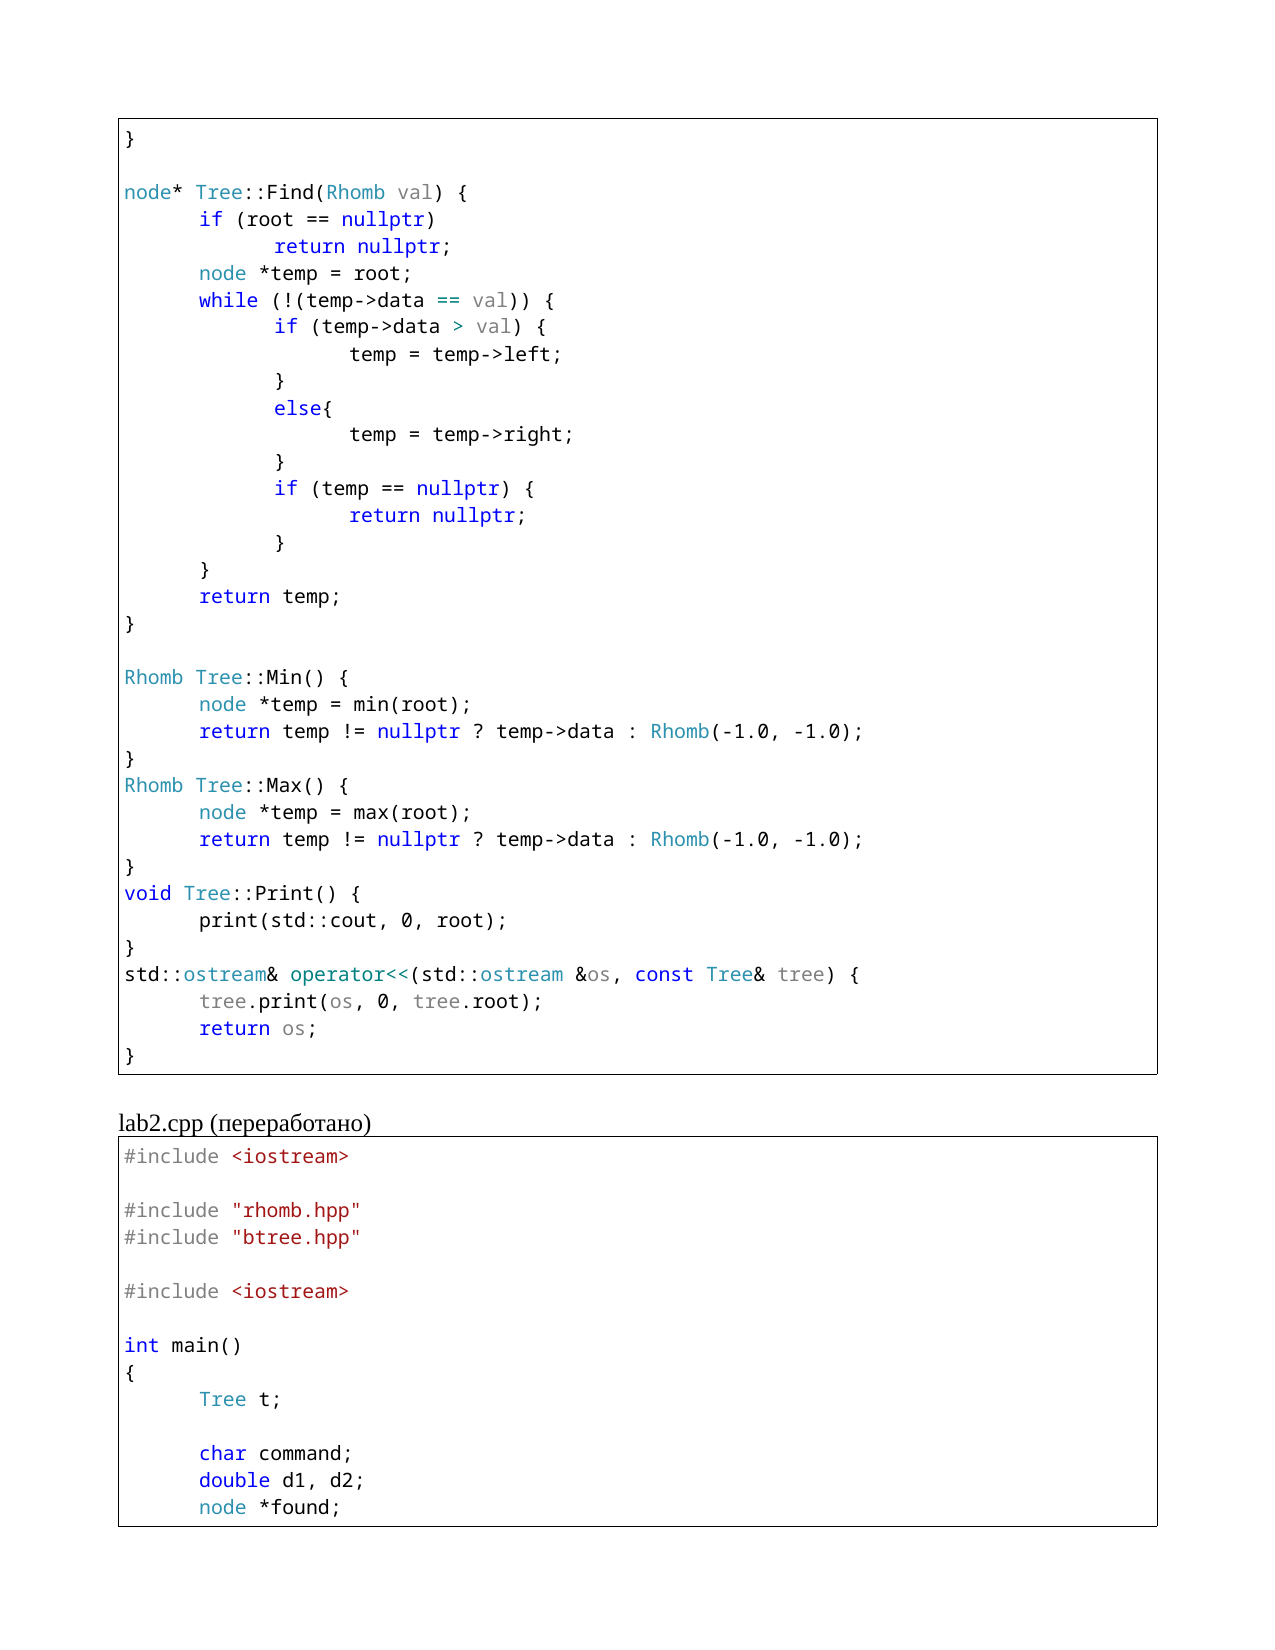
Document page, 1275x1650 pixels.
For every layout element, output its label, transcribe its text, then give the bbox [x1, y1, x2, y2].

text lab2.cpp (переработано) [118, 1108, 1157, 1136]
table_header #include <iostream> #include "rhomb.hpp" #include "btree.hpp" #include <iostream> int main() { Tree t; char command; double d1, d2; node *found; [119, 1137, 1157, 1526]
table_header } node* Tree::Find(Rhomb val) { if (root == nullptr) return nullptr; node *temp = root; while (!(temp->data == val)) { if (temp->data > val) { temp = temp->left; } else{ temp = temp->right; } if (temp == nullptr) { return nullptr; } } return temp; } Rhomb Tree::Min() { node *temp = min(root); return temp != nullptr ? temp->data : Rhomb(-1.0, -1.0); } Rhomb Tree::Max() { node *temp = max(root); return temp != nullptr ? temp->data : Rhomb(-1.0, -1.0); } void Tree::Print() { print(std::cout, 0, root); } std::ostream& operator<<(std::ostream &os, const Tree& tree) { tree.print(os, 0, tree.root); return os; } [119, 119, 1157, 1074]
